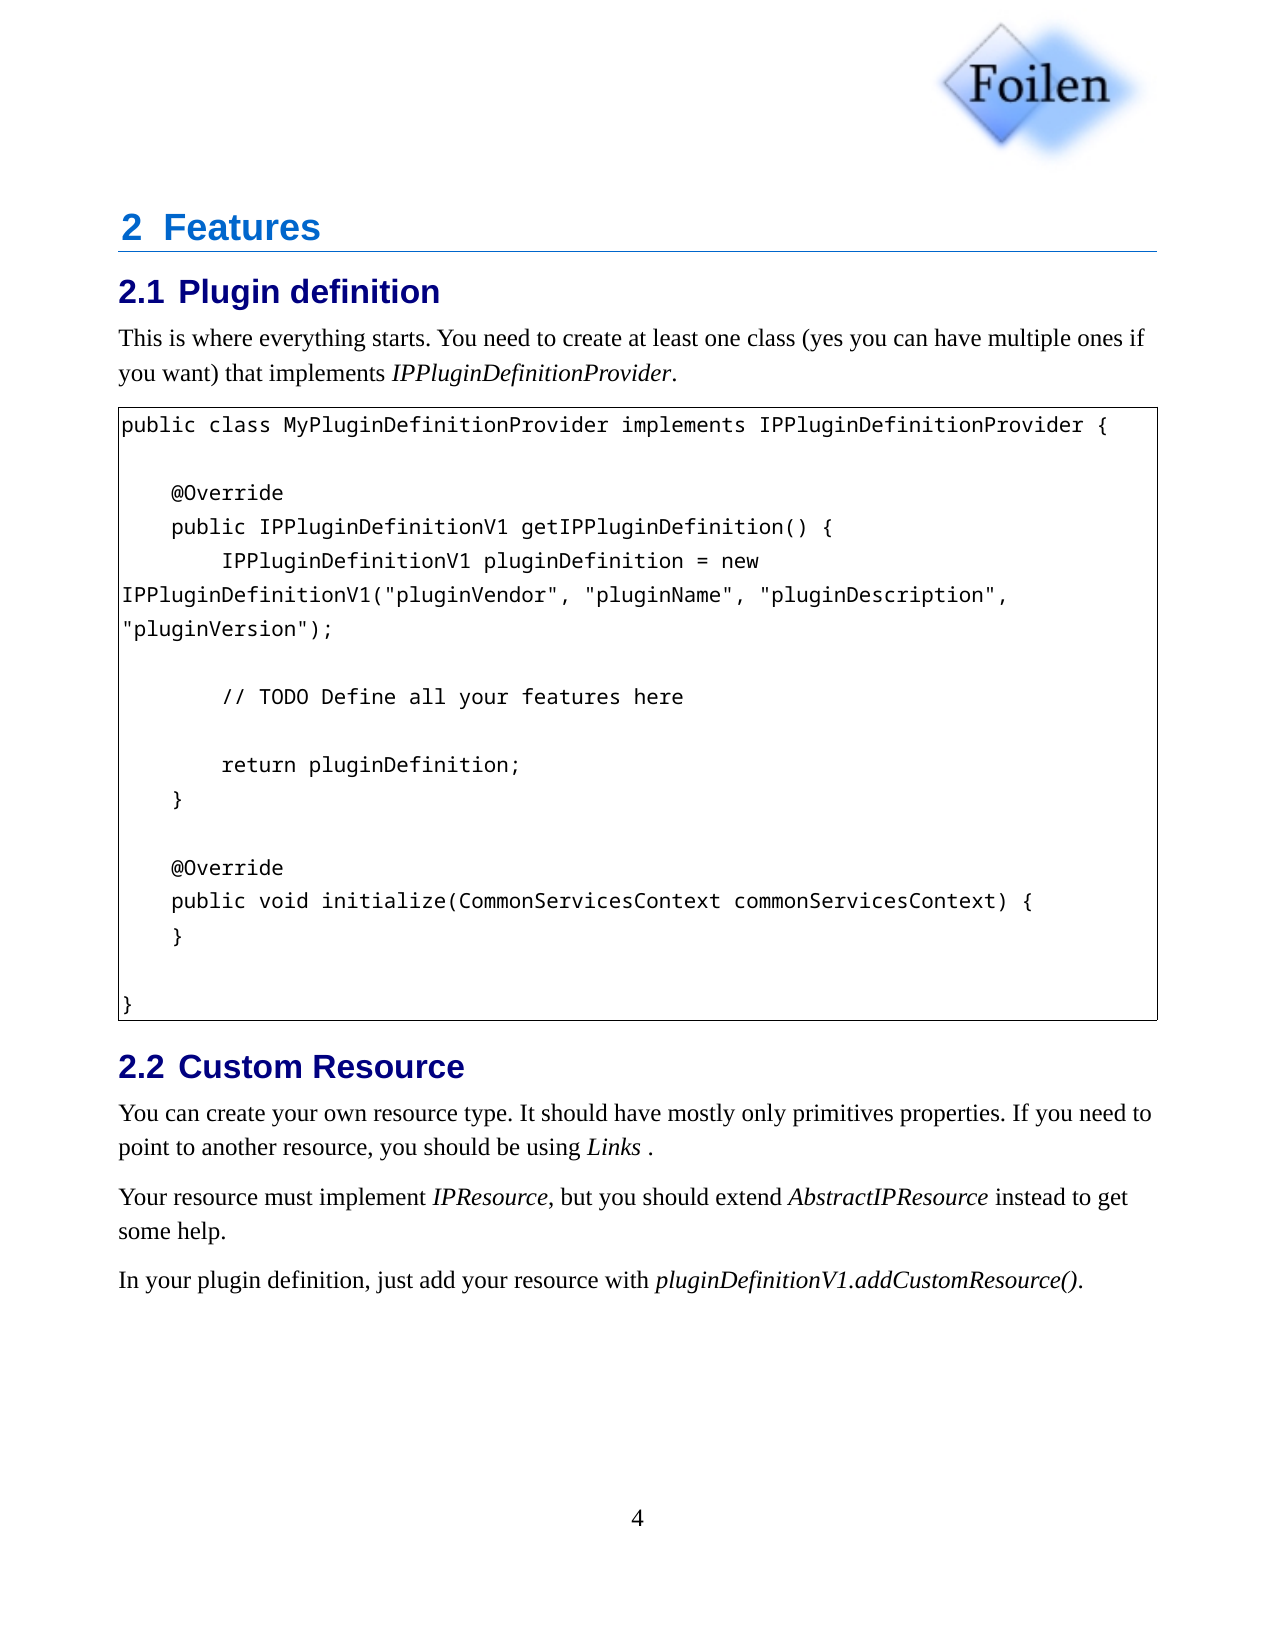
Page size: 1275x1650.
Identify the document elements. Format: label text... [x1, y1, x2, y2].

text } [119, 986, 1157, 1020]
text Your resource must implement IPResource, but you should extend AbstractIPResource instead to get some help. [118, 1182, 1157, 1245]
text public void initialize(CommonServicesContext commonServicesContext) { [119, 883, 1157, 915]
text } [119, 918, 1157, 949]
text // TODO Define all your features here [119, 679, 1157, 711]
text public IPPluginDefinitionV1 getIPPluginDefinition() { [119, 509, 1157, 540]
subtitle Features [118, 201, 1157, 251]
text } [119, 781, 1157, 813]
text return pluginDefinition; [119, 747, 1157, 779]
text This is where everything starts. You need to create at least one class (yes you can have multiple ones if you want) that implements IPPluginDefinitionProvider. [118, 323, 1157, 386]
subtitle Plugin definition [118, 272, 1157, 311]
text IPPluginDefinitionV1 pluginDefinition = new IPPluginDefinitionV1("pluginVendor", "pluginName", "pluginDescription", "pluginVersion"); [119, 543, 1157, 643]
text public class MyPluginDefinitionProvider implements IPPluginDefinitionProvider { [119, 408, 1157, 438]
subtitle Custom Resource [118, 1047, 1157, 1086]
picture [930, 8, 1157, 176]
text You can create your own resource type. It should have mostly only primitives properties. If you need to point to another resource, you should be using Links . [118, 1098, 1157, 1161]
text In your plugin definition, just add your resource with pluginDefinitionV1.addCustomResource(). [118, 1265, 1157, 1294]
text @Override [119, 849, 1157, 881]
text @Override [119, 475, 1157, 506]
